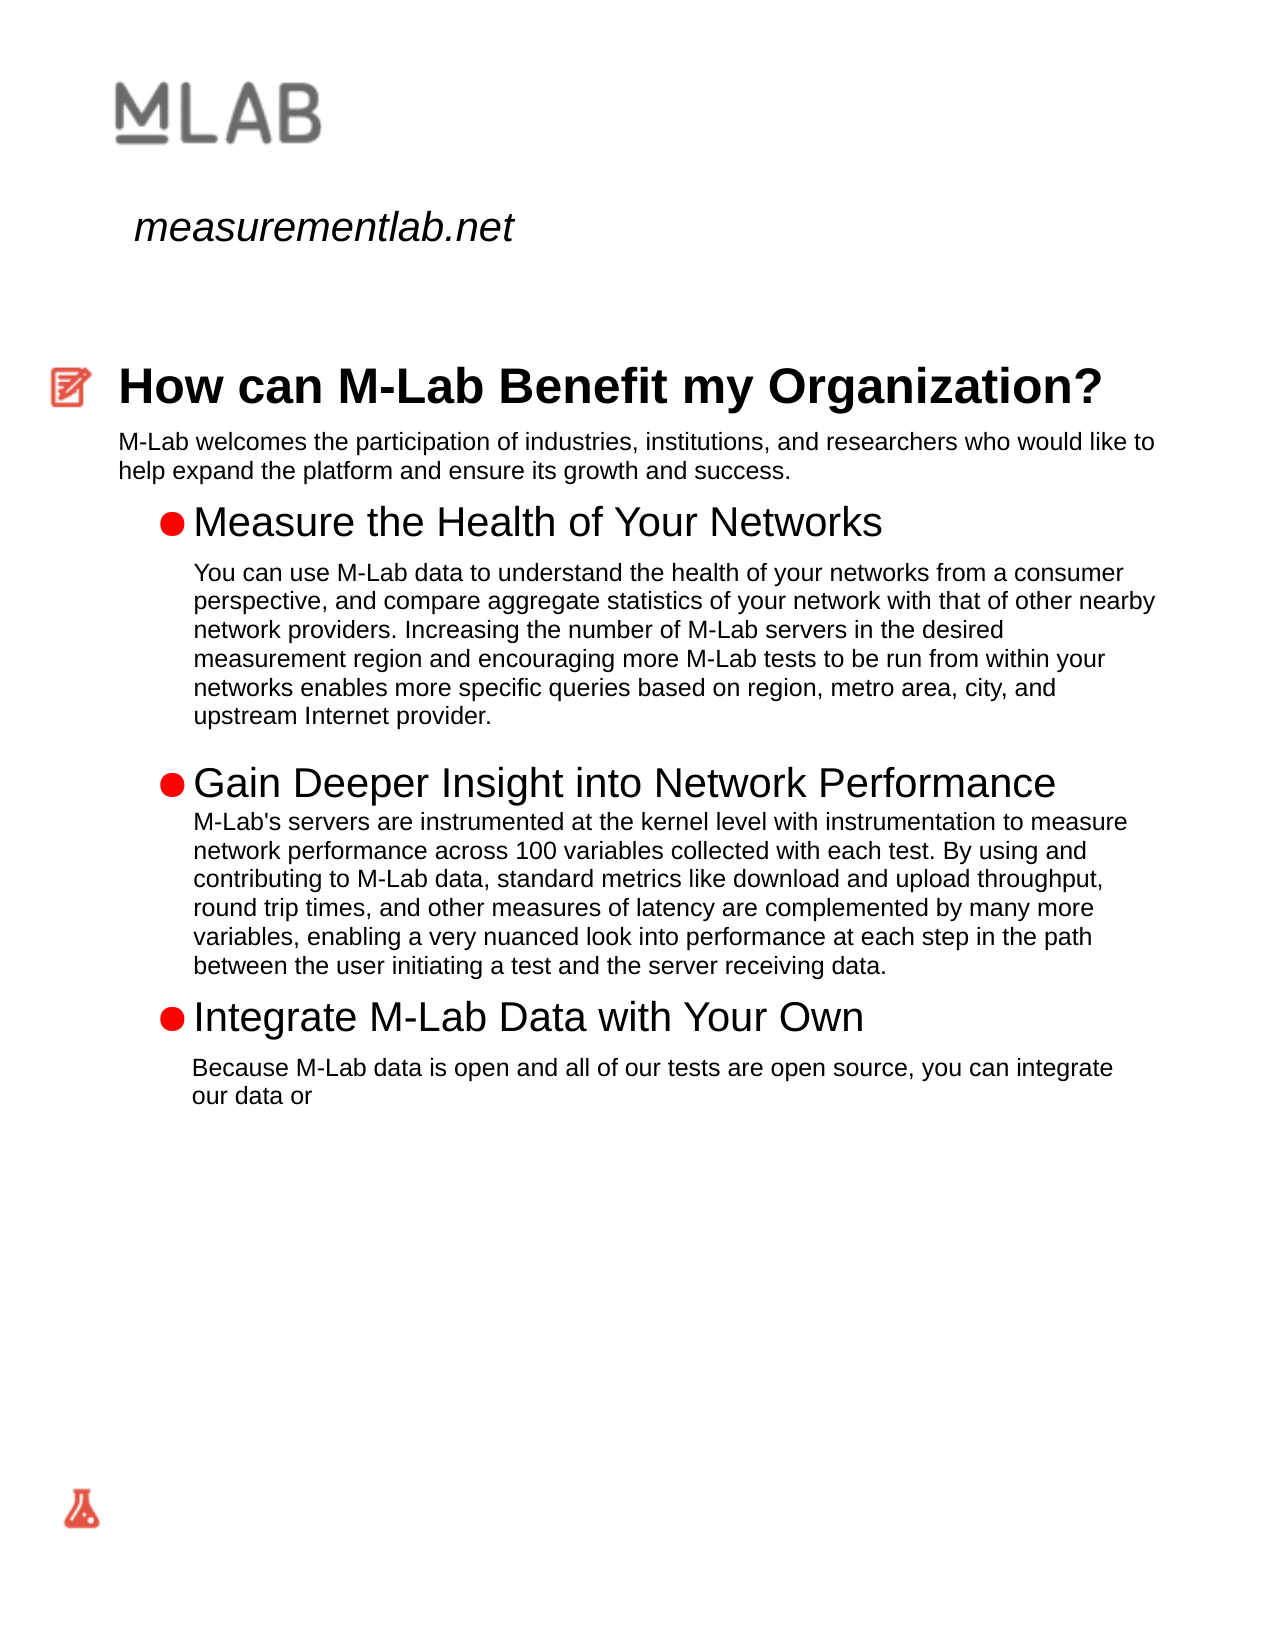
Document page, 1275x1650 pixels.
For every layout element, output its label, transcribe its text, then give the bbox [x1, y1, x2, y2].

picture [48, 1467, 121, 1557]
list Measure the Health of Your Networks [156, 497, 1157, 545]
text You can use M-Lab data to understand the health of your networks from a consumer perspective, and compare aggregate statistics of your network with that of other nearby network providers. Increasing the number of M-Lab servers in the desired measurement region and encouraging more M-Lab tests to be run from within your networks enables more specific queries based on region, metro area, city, and upstream Internet provider. [193, 557, 1157, 730]
subtitle How can M-Lab Benefit my Organization? [118, 357, 1157, 414]
picture [71, 35, 382, 192]
text Because M-Lab data is open and all of our tests are open source, you can integrate our data or [192, 1052, 1157, 1110]
list Integrate M-Lab Data with Your Own [156, 992, 1157, 1040]
text M-Lab welcomes the participation of industries, institutions, and researchers who would like to help expand the platform and ensure its growth and success. [118, 427, 1157, 484]
list Gain Deeper Insight into Network Performance M-Lab's servers are instrumented at the kernel level with instrumentation to measure network performance across 100 variables collected with each test. By using and contributing to M-Lab data, standard metrics like download and upload throughput, round trip times, and other measures of latency are complemented by many more variables, enabling a very nuanced look into performance at each step in the path between the user initiating a test and the server receiving data. [156, 759, 1157, 979]
picture [17, 338, 112, 442]
